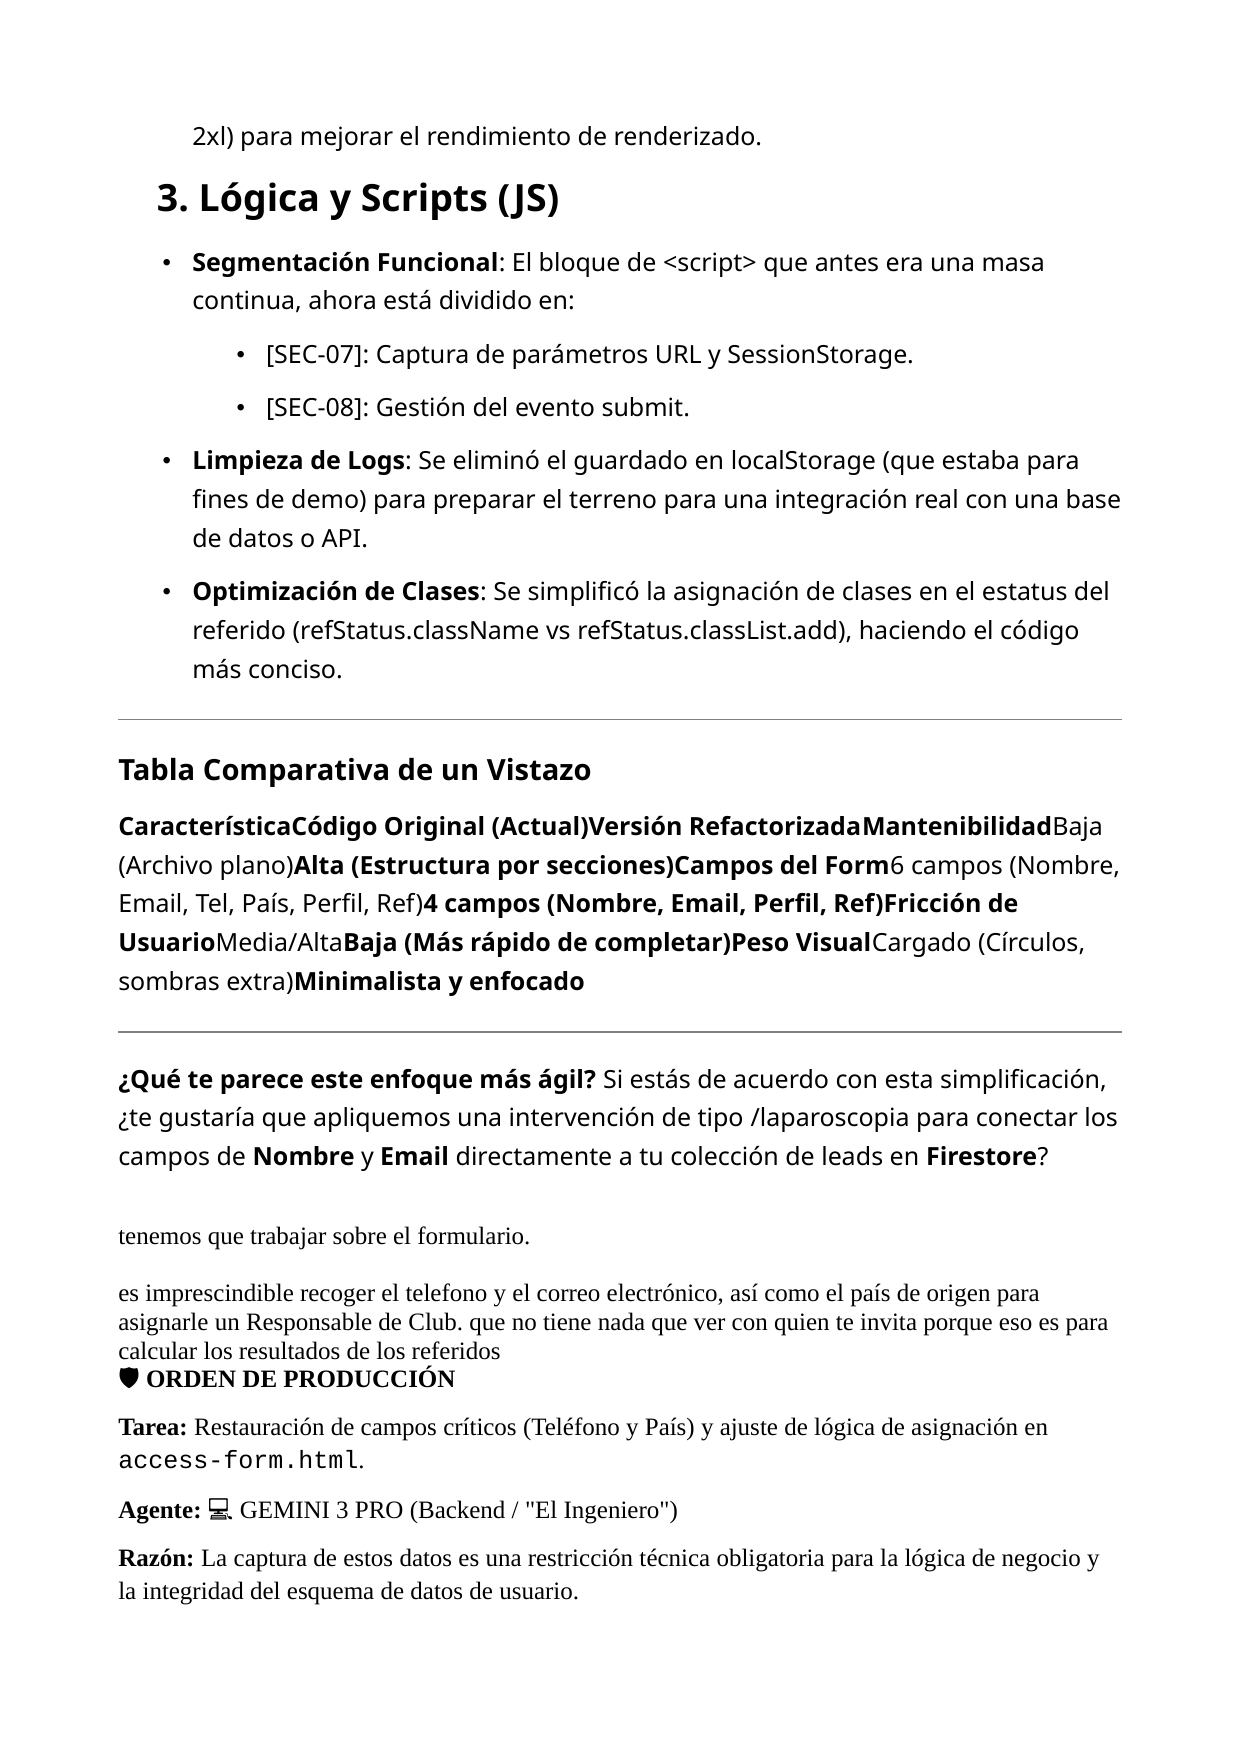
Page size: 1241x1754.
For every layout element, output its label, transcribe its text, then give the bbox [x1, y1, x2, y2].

table_cell 2xl) para mejorar el rendimiento de renderizado. 🧠 3. Lógica y Scripts (JS) Segmentación Funcional: El bloque de <script> que antes era una masa continua, ahora está dividido en: [SEC-07]: Captura de parámetros URL y SessionStorage. [SEC-08]: Gestión del evento submit. Limpieza de Logs: Se eliminó el guardado en localStorage (que estaba para fines de demo) para preparar el terreno para una integración real con una base de datos o API. Optimización de Clases: Se simplificó la asignación de clases en el estatus del referido (refStatus.className vs refStatus.classList.add), haciendo el código más conciso. [118, 118, 1122, 719]
table_cell Tabla Comparativa de un Vistazo CaracterísticaCódigo Original (Actual)Versión RefactorizadaMantenibilidadBaja (Archivo plano)Alta (Estructura por secciones)Campos del Form6 campos (Nombre, Email, Tel, País, Perfil, Ref)4 campos (Nombre, Email, Perfil, Ref)Fricción de UsuarioMedia/AltaBaja (Más rápido de completar)Peso VisualCargado (Círculos, sombras extra)Minimalista y enfocado [118, 720, 1122, 1031]
table_cell 🛡️ ORDEN DE PRODUCCIÓN Tarea: Restauración de campos críticos (Teléfono y País) y ajuste de lógica de asignación en access-form.html. Agente: 💻 GEMINI 3 PRO (Backend / "El Ingeniero") Razón: La captura de estos datos es una restricción técnica obligatoria para la lógica de negocio y la integridad del esquema de datos de usuario. [118, 1365, 1122, 1623]
table_cell ¿Qué te parece este enfoque más ágil? Si estás de acuerdo con esta simplificación, ¿te gustaría que apliquemos una intervención de tipo /laparoscopia para conectar los campos de Nombre y Email directamente a tu colección de leads en Firestore? [118, 1033, 1122, 1221]
table_cell tenemos que trabajar sobre el formulario. es imprescindible recoger el telefono y el correo electrónico, así como el país de origen para asignarle un Responsable de Club. que no tiene nada que ver con quien te invita porque eso es para calcular los resultados de los referidos [118, 1221, 1122, 1364]
